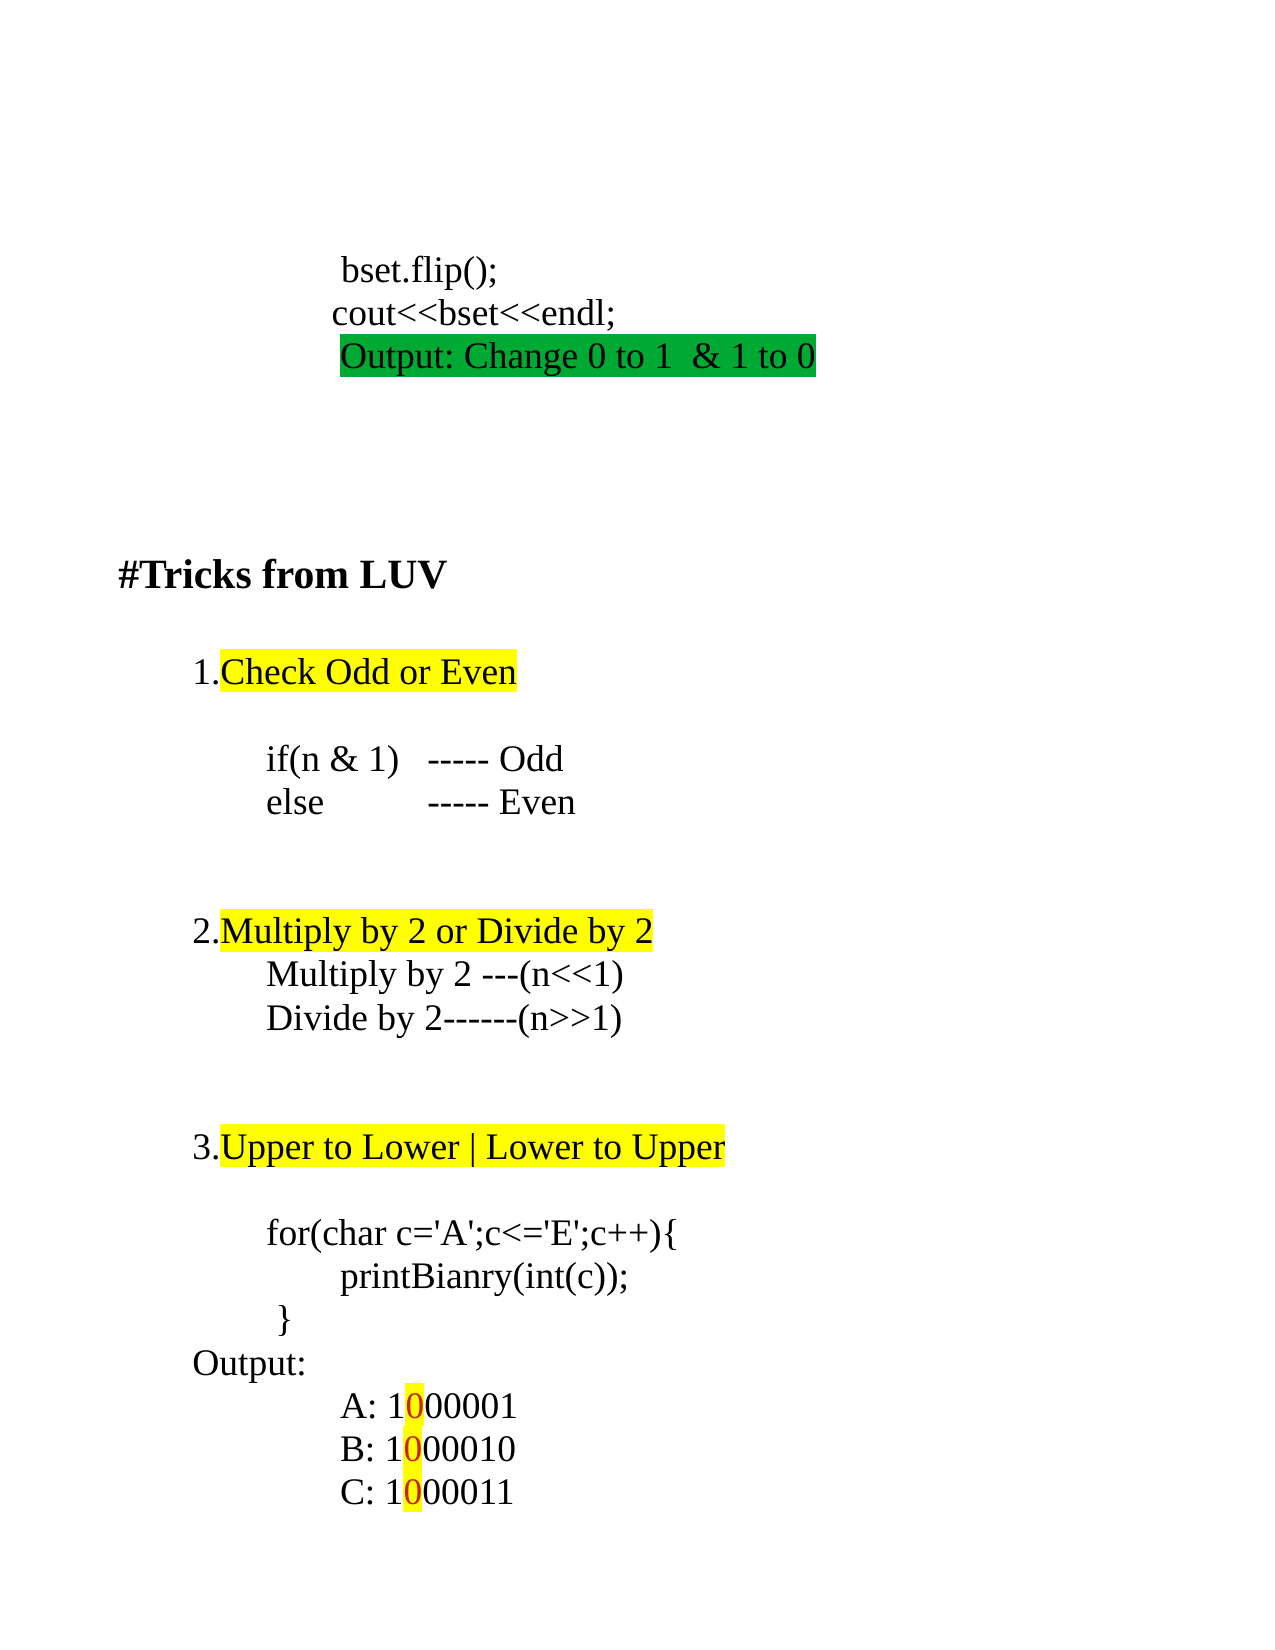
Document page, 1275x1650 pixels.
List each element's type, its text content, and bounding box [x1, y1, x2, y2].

text cout<<bset<<endl; [118, 291, 1157, 334]
text #Tricks from LUV [118, 549, 1157, 597]
text Divide by 2------(n>>1) [118, 995, 1157, 1038]
text Output: Change 0 to 1 & 1 to 0 [118, 334, 1157, 377]
text if(n & 1) ----- Odd [118, 736, 1157, 779]
text else ----- Even [118, 779, 1157, 822]
text 2.Multiply by 2 or Divide by 2 [118, 909, 1157, 952]
text for(char c='A';c<='E';c++){ [118, 1211, 1157, 1254]
text 3.Upper to Lower | Lower to Upper [118, 1124, 1157, 1167]
text C: 1000011 [118, 1469, 1157, 1512]
text Multiply by 2 ---(n<<1) [118, 952, 1157, 995]
text 1.Check Odd or Even [118, 645, 1157, 693]
text } [118, 1297, 1157, 1340]
text A: 1000001 [118, 1383, 1157, 1426]
text Output: [118, 1340, 1157, 1383]
text printBianry(int(c)); [118, 1254, 1157, 1297]
text bset.flip(); [118, 247, 1157, 291]
text B: 1000010 [118, 1426, 1157, 1469]
